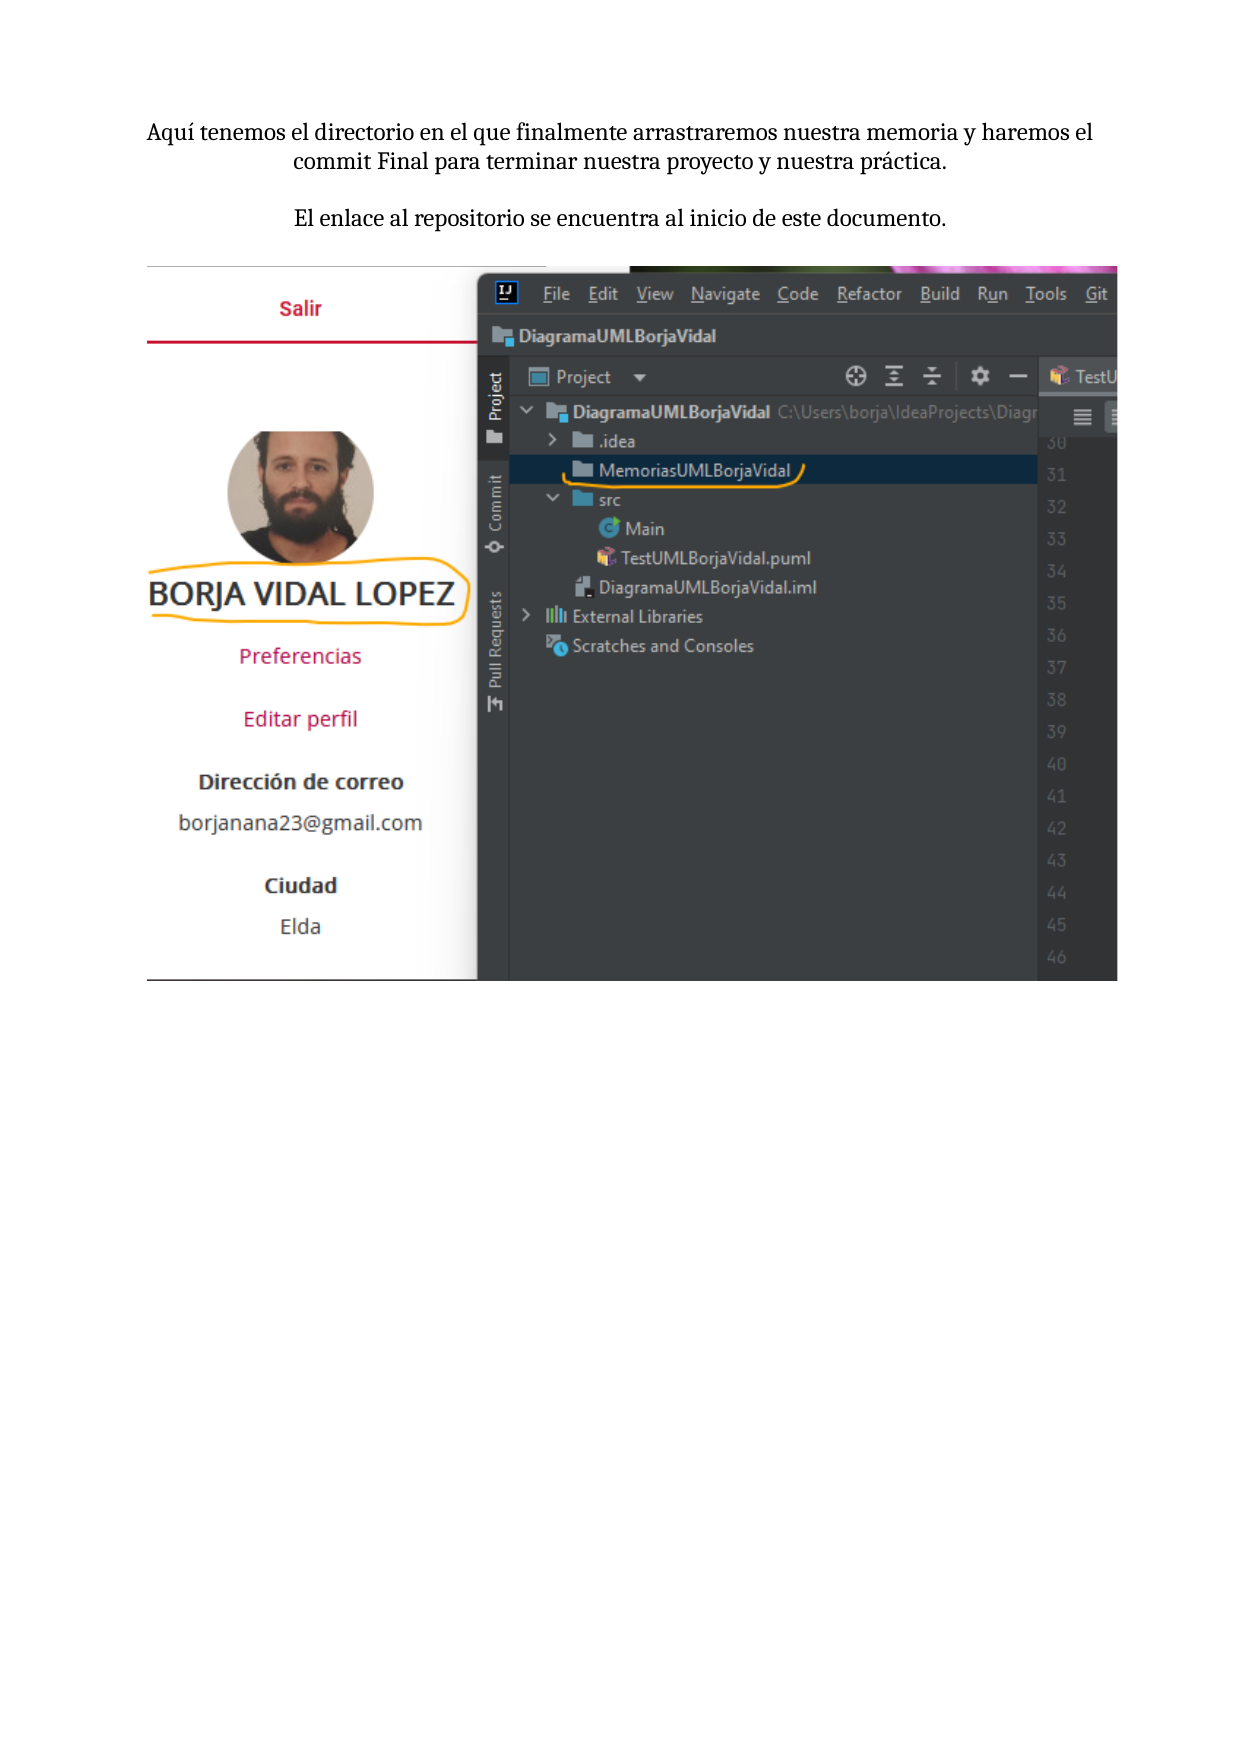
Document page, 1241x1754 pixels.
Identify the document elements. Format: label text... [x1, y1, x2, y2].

text El enlace al repositorio se encuentra al inicio de este documento. [118, 204, 1122, 233]
picture [147, 266, 1118, 981]
text Aquí tenemos el directorio en el que finalmente arrastraremos nuestra memoria y haremos el commit Final para terminar nuestra proyecto y nuestra práctica. [118, 118, 1122, 176]
